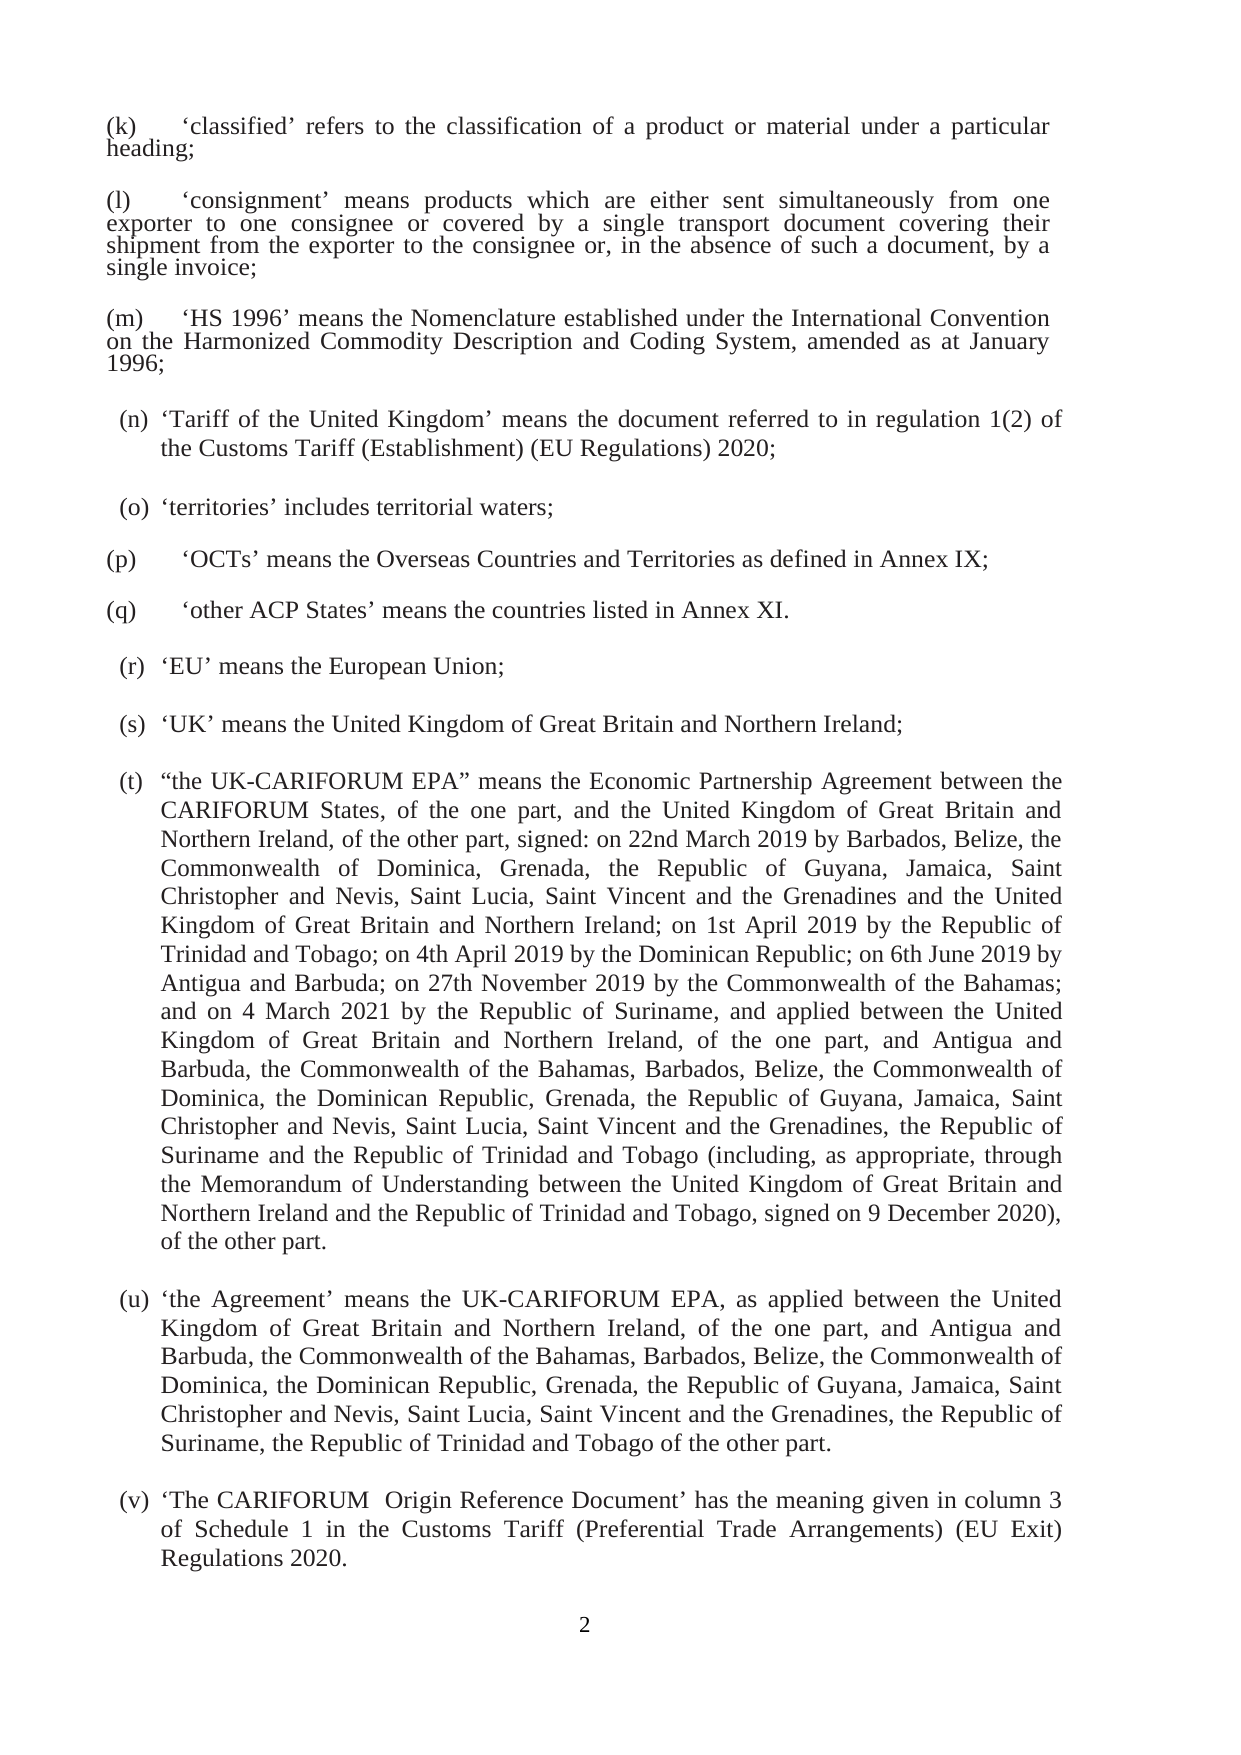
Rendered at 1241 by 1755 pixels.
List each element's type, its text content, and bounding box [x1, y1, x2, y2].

list ‘the Agreement’ means the UK-CARIFORUM EPA, as applied between the United Kingdom of Great Britain and Northern Ireland, of the one part, and Antigua and Barbuda, the Commonwealth of the Bahamas, Barbados, Belize, the Commonwealth of Dominica, the Dominican Republic, Grenada, the Republic of Guyana, Jamaica, Saint Christopher and Nevis, Saint Lucia, Saint Vincent and the Grenadines, the Republic of Suriname, the Republic of Trinidad and Tobago of the other part. [119, 1284, 1063, 1456]
list ‘OCTs’ means the Overseas Countries and Territories as defined in Annex IX; [106, 549, 1051, 572]
list “the UK-CARIFORUM EPA” means the Economic Partnership Agreement between the CARIFORUM States, of the one part, and the United Kingdom of Great Britain and Northern Ireland, of the other part, signed: on 22nd March 2019 by Barbados, Belize, the Commonwealth of Dominica, Grenada, the Republic of Guyana, Jamaica, Saint Christopher and Nevis, Saint Lucia, Saint Vincent and the Grenadines and the United Kingdom of Great Britain and Northern Ireland; on 1st April 2019 by the Republic of Trinidad and Tobago; on 4th April 2019 by the Dominican Republic; on 6th June 2019 by Antigua and Barbuda; on 27th November 2019 by the Commonwealth of the Bahamas; and on 4 March 2021 by the Republic of Suriname, and applied between the United Kingdom of Great Britain and Northern Ireland, of the one part, and Antigua and Barbuda, the Commonwealth of the Bahamas, Barbados, Belize, the Commonwealth of Dominica, the Dominican Republic, Grenada, the Republic of Guyana, Jamaica, Saint Christopher and Nevis, Saint Lucia, Saint Vincent and the Grenadines, the Republic of Suriname and the Republic of Trinidad and Tobago (including, as appropriate, through the Memorandum of Understanding between the United Kingdom of Great Britain and Northern Ireland and the Republic of Trinidad and Tobago, signed on 9 December 2020), of the other part. [119, 766, 1063, 1255]
list ‘classified’ refers to the classification of a product or material under a particular heading; [106, 117, 1051, 161]
list ‘consignment’ means products which are either sent simultaneously from one exporter to one consignee or covered by a single transport document covering their shipment from the exporter to the consignee or, in the absence of such a document, by a single invoice; [106, 191, 1051, 280]
list ‘territories’ includes territorial waters; [119, 492, 1063, 521]
list ‘The CARIFORUM Origin Reference Document’ has the meaning given in column 3 of Schedule 1 in the Customs Tariff (Preferential Trade Arrangements) (EU Exit) Regulations 2020. [119, 1485, 1063, 1571]
list ‘other ACP States’ means the countries listed in Annex XI. [106, 600, 1051, 623]
list ‘UK’ means the United Kingdom of Great Britain and Northern Ireland; [119, 709, 1063, 738]
list ‘HS 1996’ means the Nomenclature established under the International Convention on the Harmonized Commodity Description and Coding System, amended as at January 1996; [106, 309, 1051, 376]
list ‘EU’ means the European Union; [119, 651, 1063, 680]
list ‘Tariff of the United Kingdom’ means the document referred to in regulation 1(2) of the Customs Tariff (Establishment) (EU Regulations) 2020; [119, 404, 1063, 462]
